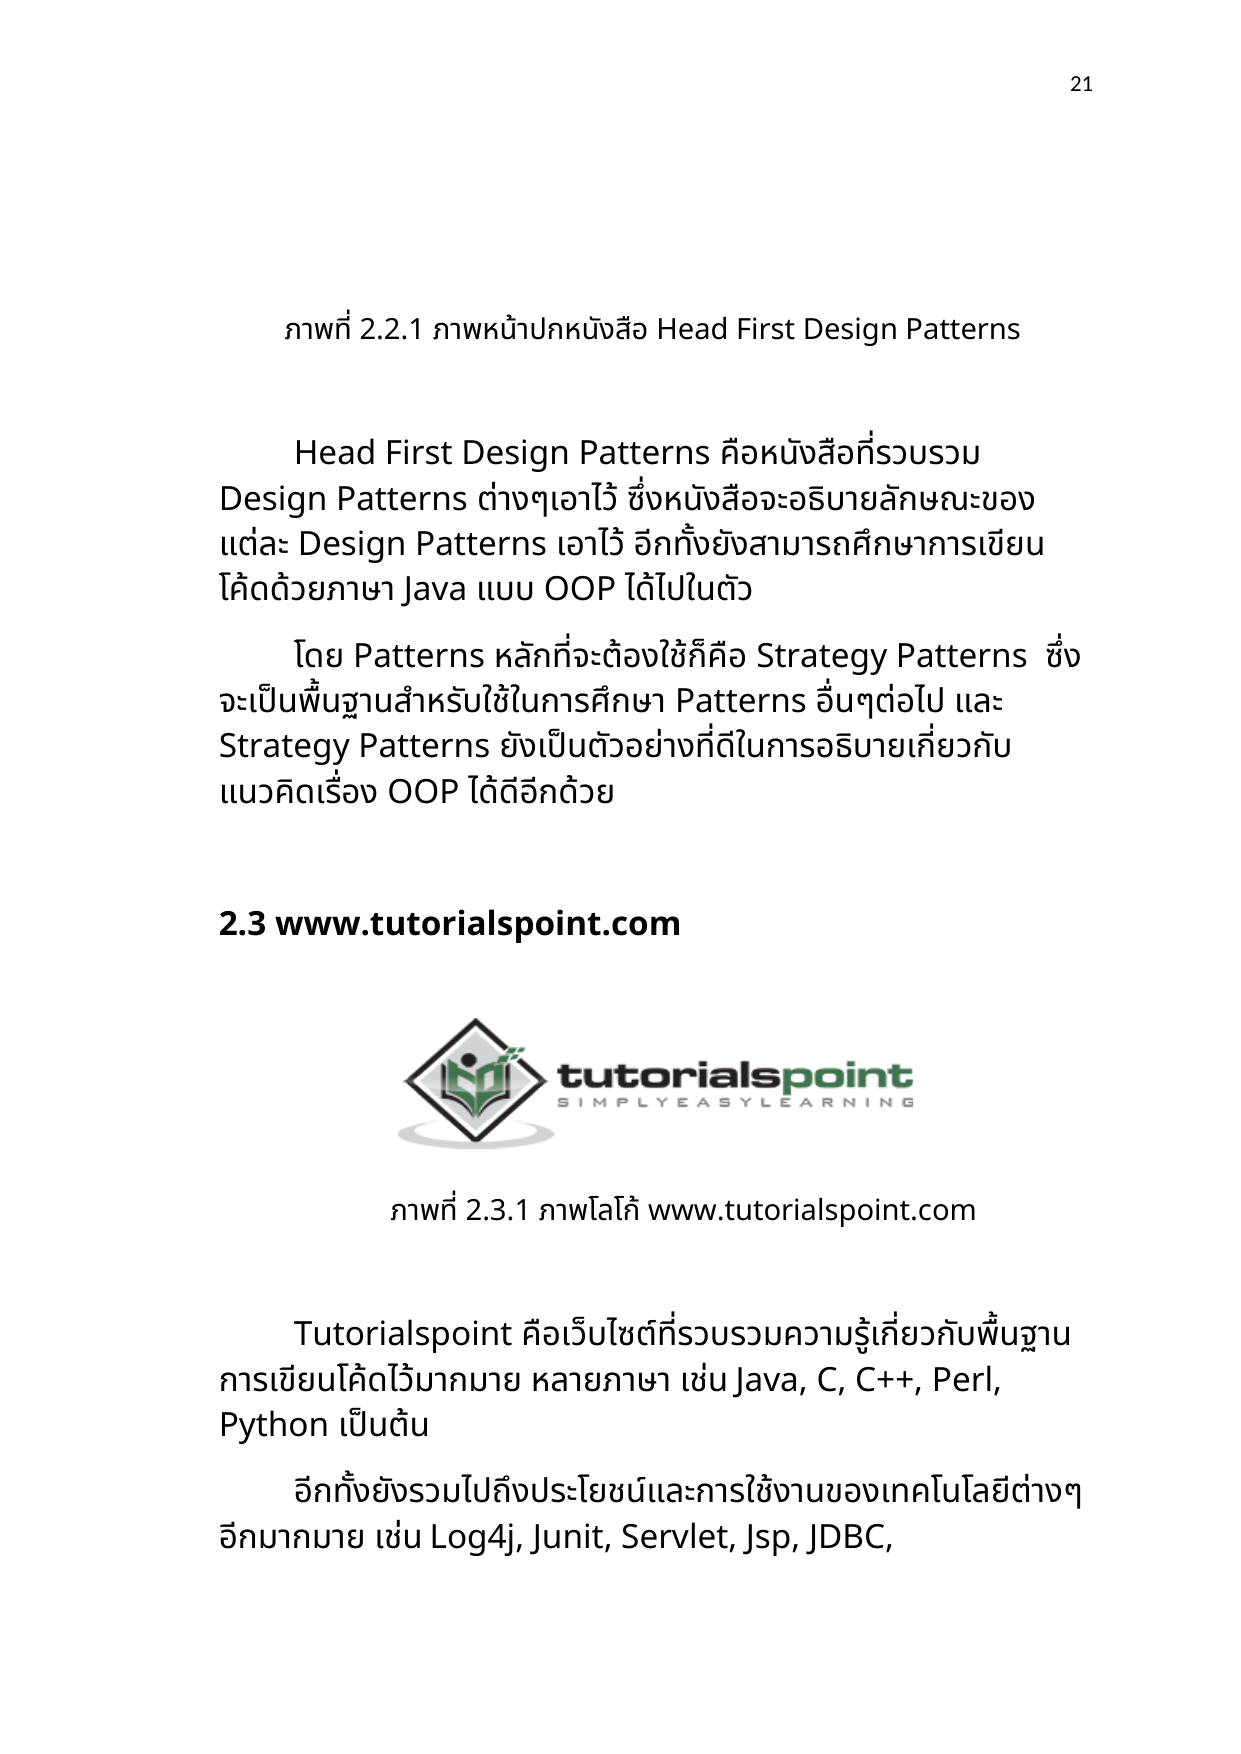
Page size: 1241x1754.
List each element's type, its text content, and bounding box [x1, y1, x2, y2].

text ภาพที่ 2.2.1 ภาพหน้าปกหนังสือ Head First Design Patterns [218, 308, 1087, 348]
text 2.3 www.tutorialspoint.com [218, 900, 1087, 946]
text อีกทั้งยังรวมไปถึงประโยชน์และการใช้งานของเทคโนโลยีต่างๆอีกมากมาย เช่นLog4j, Junit, Servlet, Jsp, JDBC, [218, 1467, 1087, 1558]
picture [398, 1018, 914, 1149]
text Head First Design Patterns คือหนังสือที่รวบรวม Design Patterns ต่างๆเอาไว้ ซึ่งหนังสือจะอธิบายลักษณะของแต่ละ Design Patterns เอาไว้ อีกทั้งยังสามารถศึกษาการเขียนโค้ดด้วยภาษา Java แบบ OOP ได้ไปในตัว [218, 429, 1087, 611]
text Tutorialspoint คือเว็บไซต์ที่รวบรวมความรู้เกี่ยวกับพื้นฐานการเขียนโค้ดไว้มากมาย หลายภาษา เช่นJava, C, C++, Perl, Python เป็นต้น [218, 1310, 1087, 1446]
text ภาพที่ 2.3.1 ภาพโลโก้ www.tutorialspoint.com [218, 1189, 1087, 1229]
text โดย Patterns หลักที่จะต้องใช้ก็คือ Strategy Patterns ซึ่งจะเป็นพื้นฐานสำหรับใช้ในการศึกษา Patterns อื่นๆต่อไป และ Strategy Patterns ยังเป็นตัวอย่างที่ดีในการอธิบายเกี่ยวกับแนวคิดเรื่อง OOP ได้ดีอีกด้วย [218, 631, 1087, 813]
